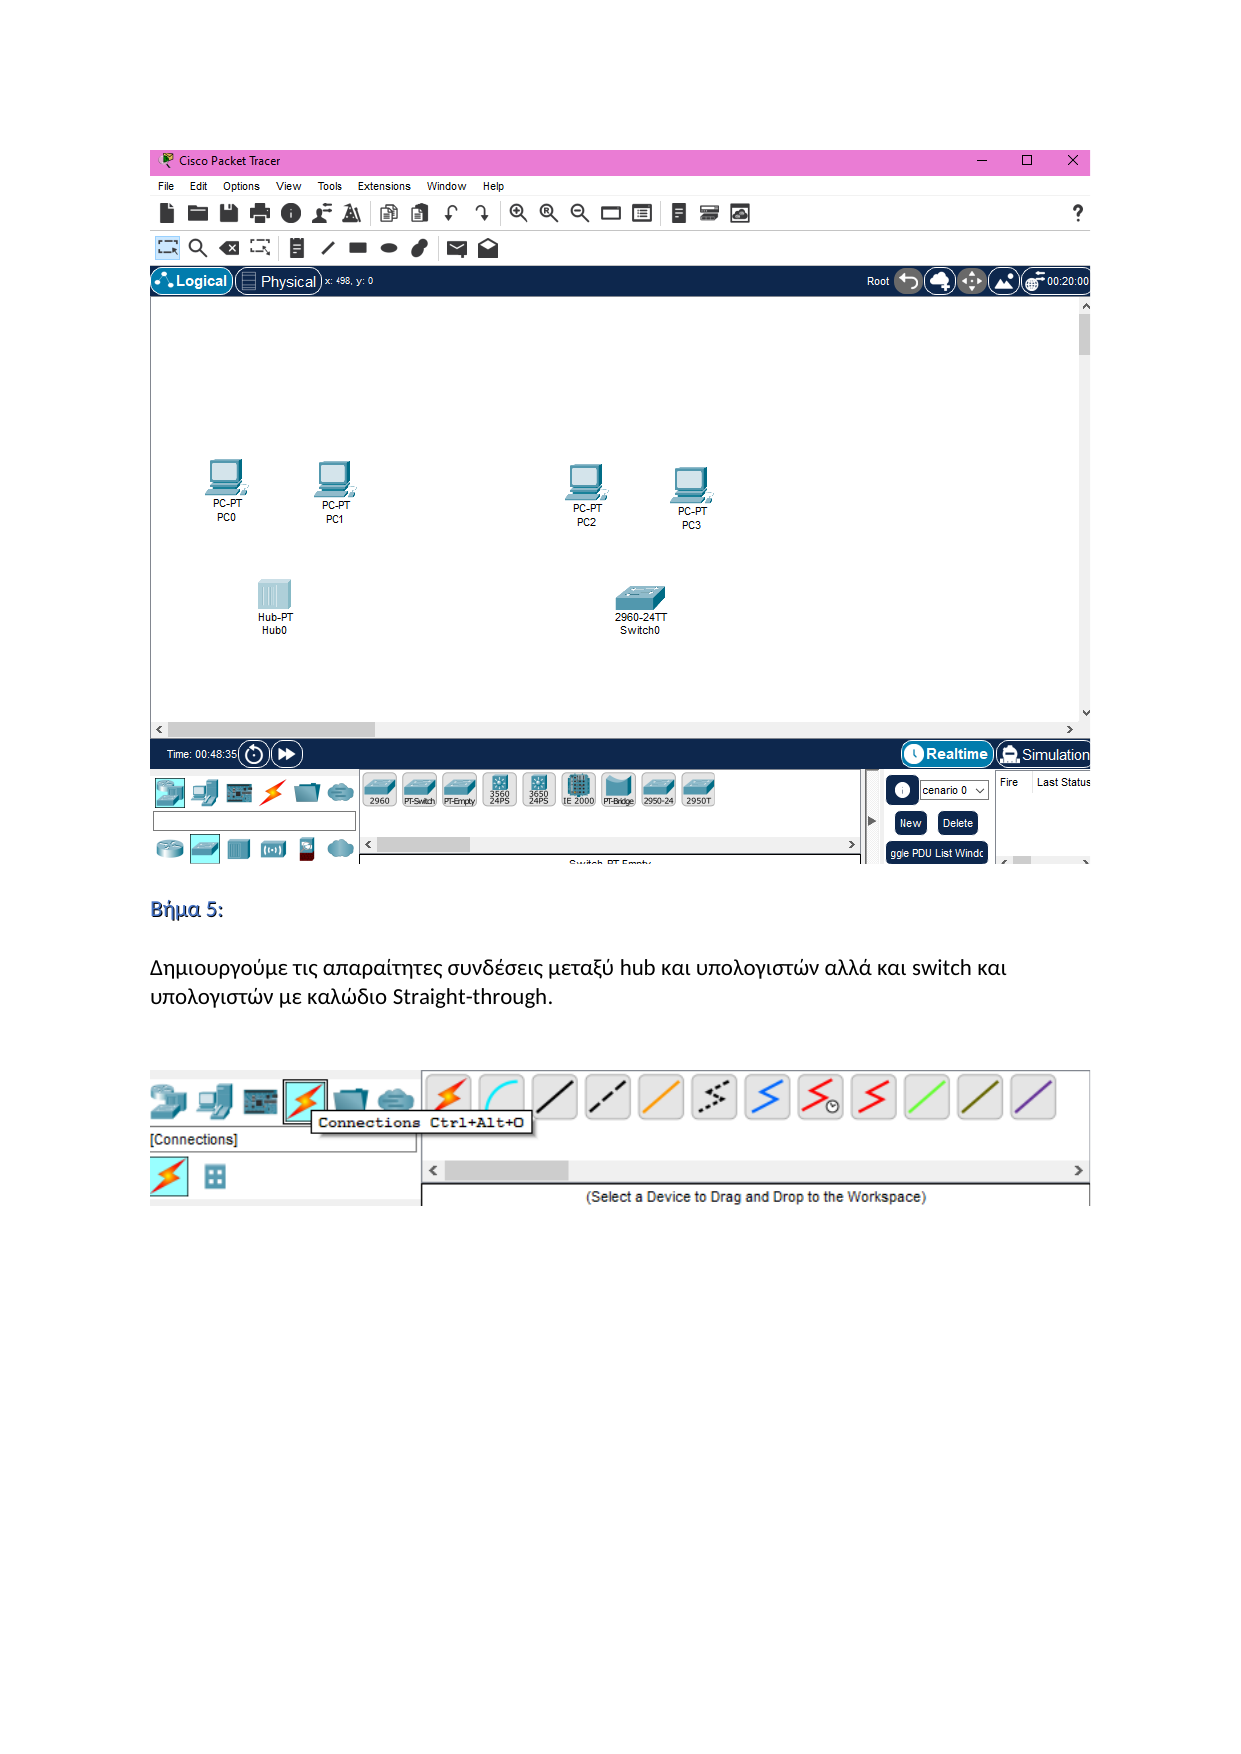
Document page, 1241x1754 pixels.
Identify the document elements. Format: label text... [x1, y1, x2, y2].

text Packet Tracer ΘΕΟΔΩΡΑ ΔΟΡΙΖΑ , Π20244 Μέρος 1ο: Βήμα 1: Ανοίγουμε τον packet tracer Βήμα 2: Βρίσκουμε τις κατάλληλες συσκευές Router (δρομολογητής) Switch (μεταγωγός) Hub (συγκεντρωτής) Βήμα 3: Τοποθετούμε τέσσερις κόμβους Generic Βήμα 4: Προσθέτουμε 1 hub και 1 switch Βήμα 5: Δημιουργούμε τις απαραίτητες συνδέσεις μεταξύ hub και υπολογιστών αλλά και switch και υπολογιστών με καλώδιο Straight-through. Βήμα 5: Δημιουργούμε τις συνδέσεις προσθέτοντας τις διευθύνσεις IP που μας δίνονται και τις μάσκες δικτύου. Επαναλαμβάνουμε και για τους υπόλοιπους υπολογιστές Βήμα 6: Συνδέουμε hub και switch με Copper Cross -Over καλώδιο Βήμα 7: Επιβεβαίωση συνδεσιμότητας σε κατάσταση πραγματικού χρόνου Ξεκινάμε δοκιμάζοντας από τον PC0 στον PC1 Επαναλαμβάνουμε για όλους τους πιθανούς συνδυασμούς Βήμα 8: Επιλέγουμε Simulation mode Επιλέγουμε μόνο το ICMP φίλτρο Στέλνουμε την πακετάρα Τα αποτελέσματα που εμφανίστηκαν: Ερωτήσεις 1. Το πρώτο ping από το PC3 αποστέλλεται και στο PC2 αλλά στα υπόλοιπα όχι διότι υπάρχει σύγκρουση μεταξύ των frame. 2. Το hub λαμβάνει ταυτόχρονα frames από 2 συσκευές με αποτέλεσμα να υπάρχει σύγκρουση. Τα frames συγκρούονται και το hub τα επαναλαμβάνει σε όσες συσκευές είναι συνδεδεμένο (PC0,PC1) όπου μόλις φτάσουν καταστρέφονται. Οι συσκευές PC2 και PC3 δεν είναι συνδεδεμένες με το hub, για αυτό δεν λαμβάνουν τα πακέτα. 3. Ενεργεί το πρωτόκολλο ICMP , ανήκει στο Layer 3. Μέρος 2ο: Βήμα 1ο Τοποθετούμε τις συσκευές και βάζουμε τα αντίστοιχα ονόματα Βήμα 2ο Ακολουθούμε τα βήματα της εκφώνησης Βήμα 3ο Συνδέουμε τους υπολογιστές με το αντίστοιχο switch και το switch με το αντίστοιχο router, με καλώδιο Copper Straight-Through. Συνδέουμε τους δρομολογητές μεταξύ τους με καλώδιο Serial DCE Βήμα 5ο Δίνουμε τις διευθύνσεις που μας δίνονται στις συσκευές. Ξεκινάμε με τους hosts Επαναλαμβάνουμε την διαδικασία για PC1 και PC2 Συνεχίζουμε με τους δρομολογητές Επαναλαμβάνουμε για δρομολογητές Boston και Atlanda Οι συνδέσεις είναι πλεον ενεργές Ελέγχουμε τις συνδέσεις από κάθε host στο Default gateway αλλά και μεταξύ γειτονικών δρομολογητών: Βήμα 6ο Χρησιμοποιώντας τις οδηγίες, δημιουργούμε το routing table στους δρομολογητές Εκτελώντας την εντολή ping στους υπολογιστές έχουμε τα παρακάτω αποτελέσματα Βήμα 7ο Σε όλους τους δρομολογητές αφαιρούμε τις IP στο static routing table Στην συνέχεια, στο RIP, προσθέτουμε τα δίκτυα που είναι συνδεδεμένα Επαναλαμβάνουμε για κάθε δρομολογητή Τέλος ,κάνουμε ping από κάθε υπολογιστή στους υπόλοιπους [150, 864, 1090, 1070]
